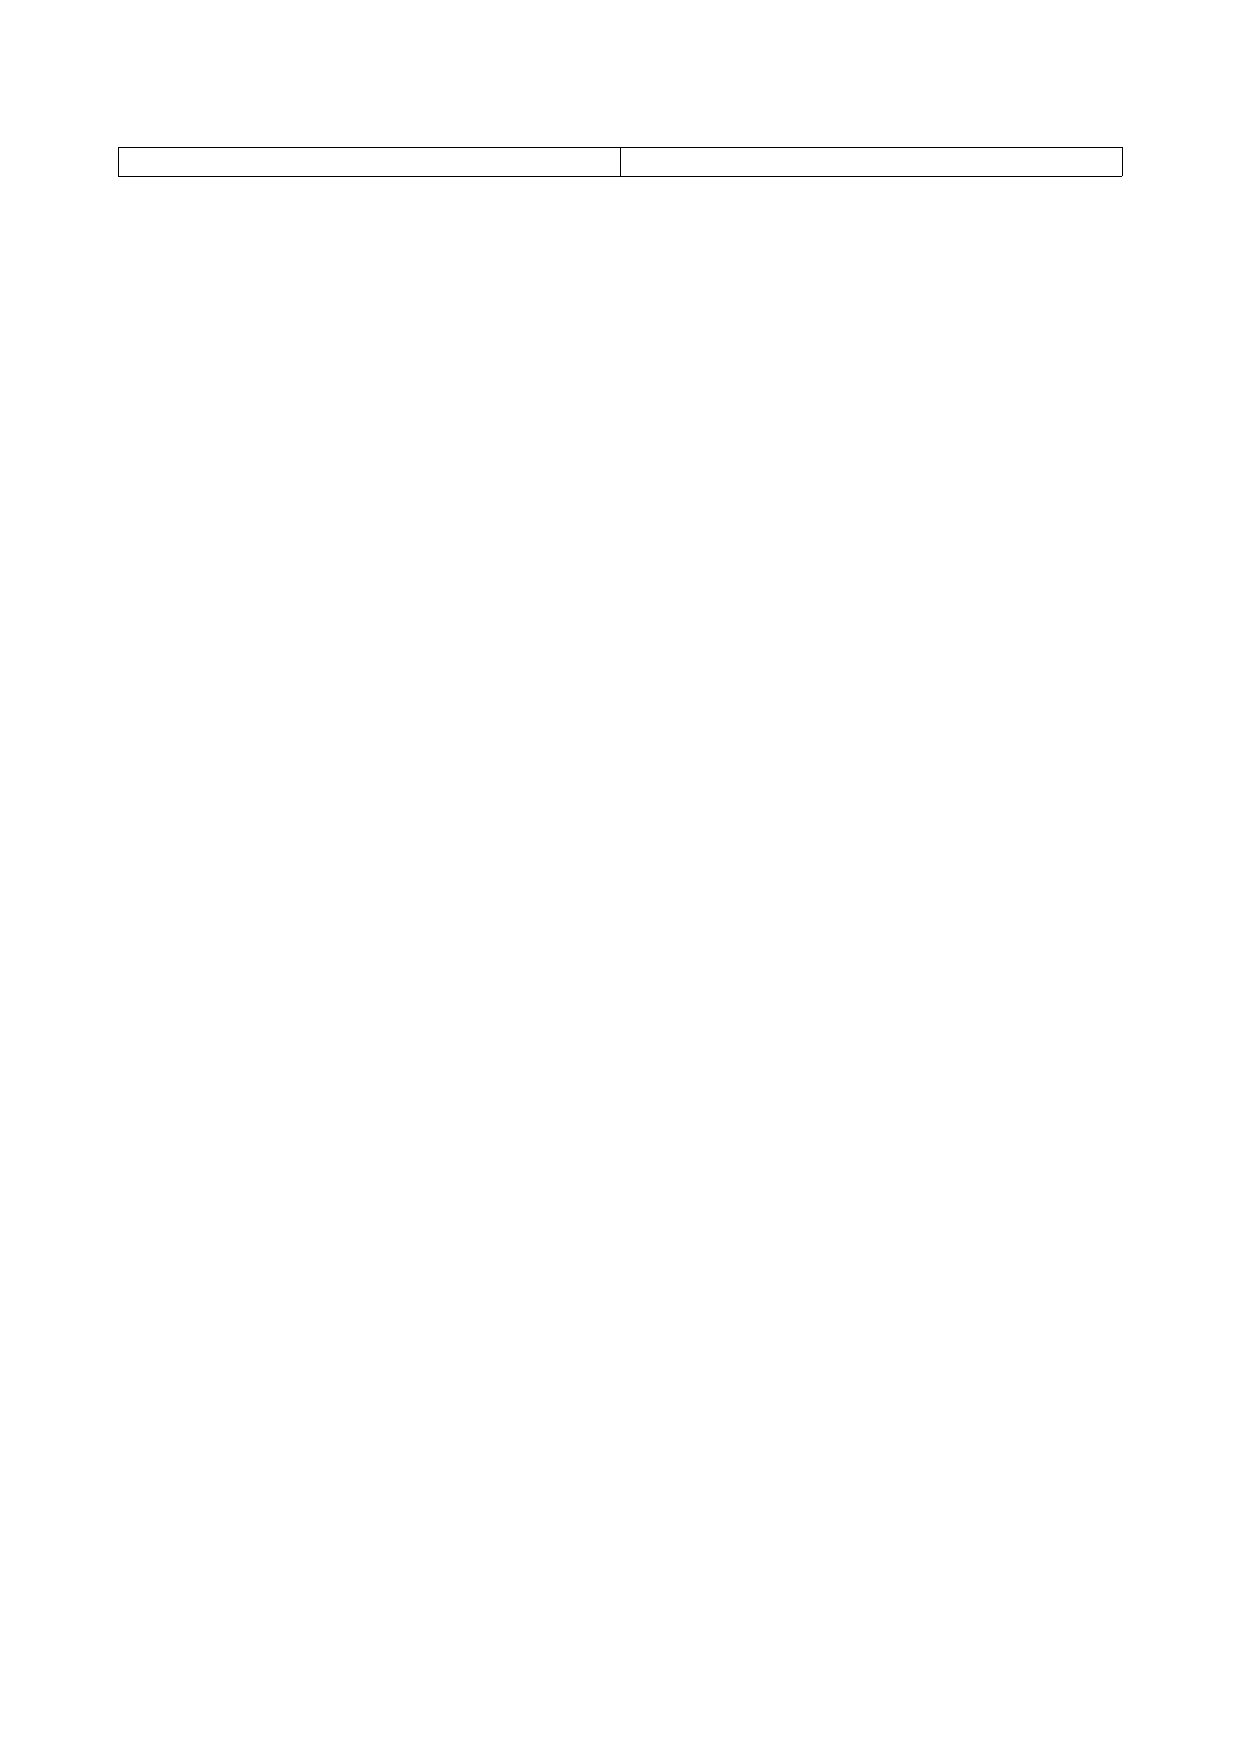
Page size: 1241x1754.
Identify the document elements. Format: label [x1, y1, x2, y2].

table_header [119, 148, 620, 176]
table_header [621, 148, 1122, 176]
